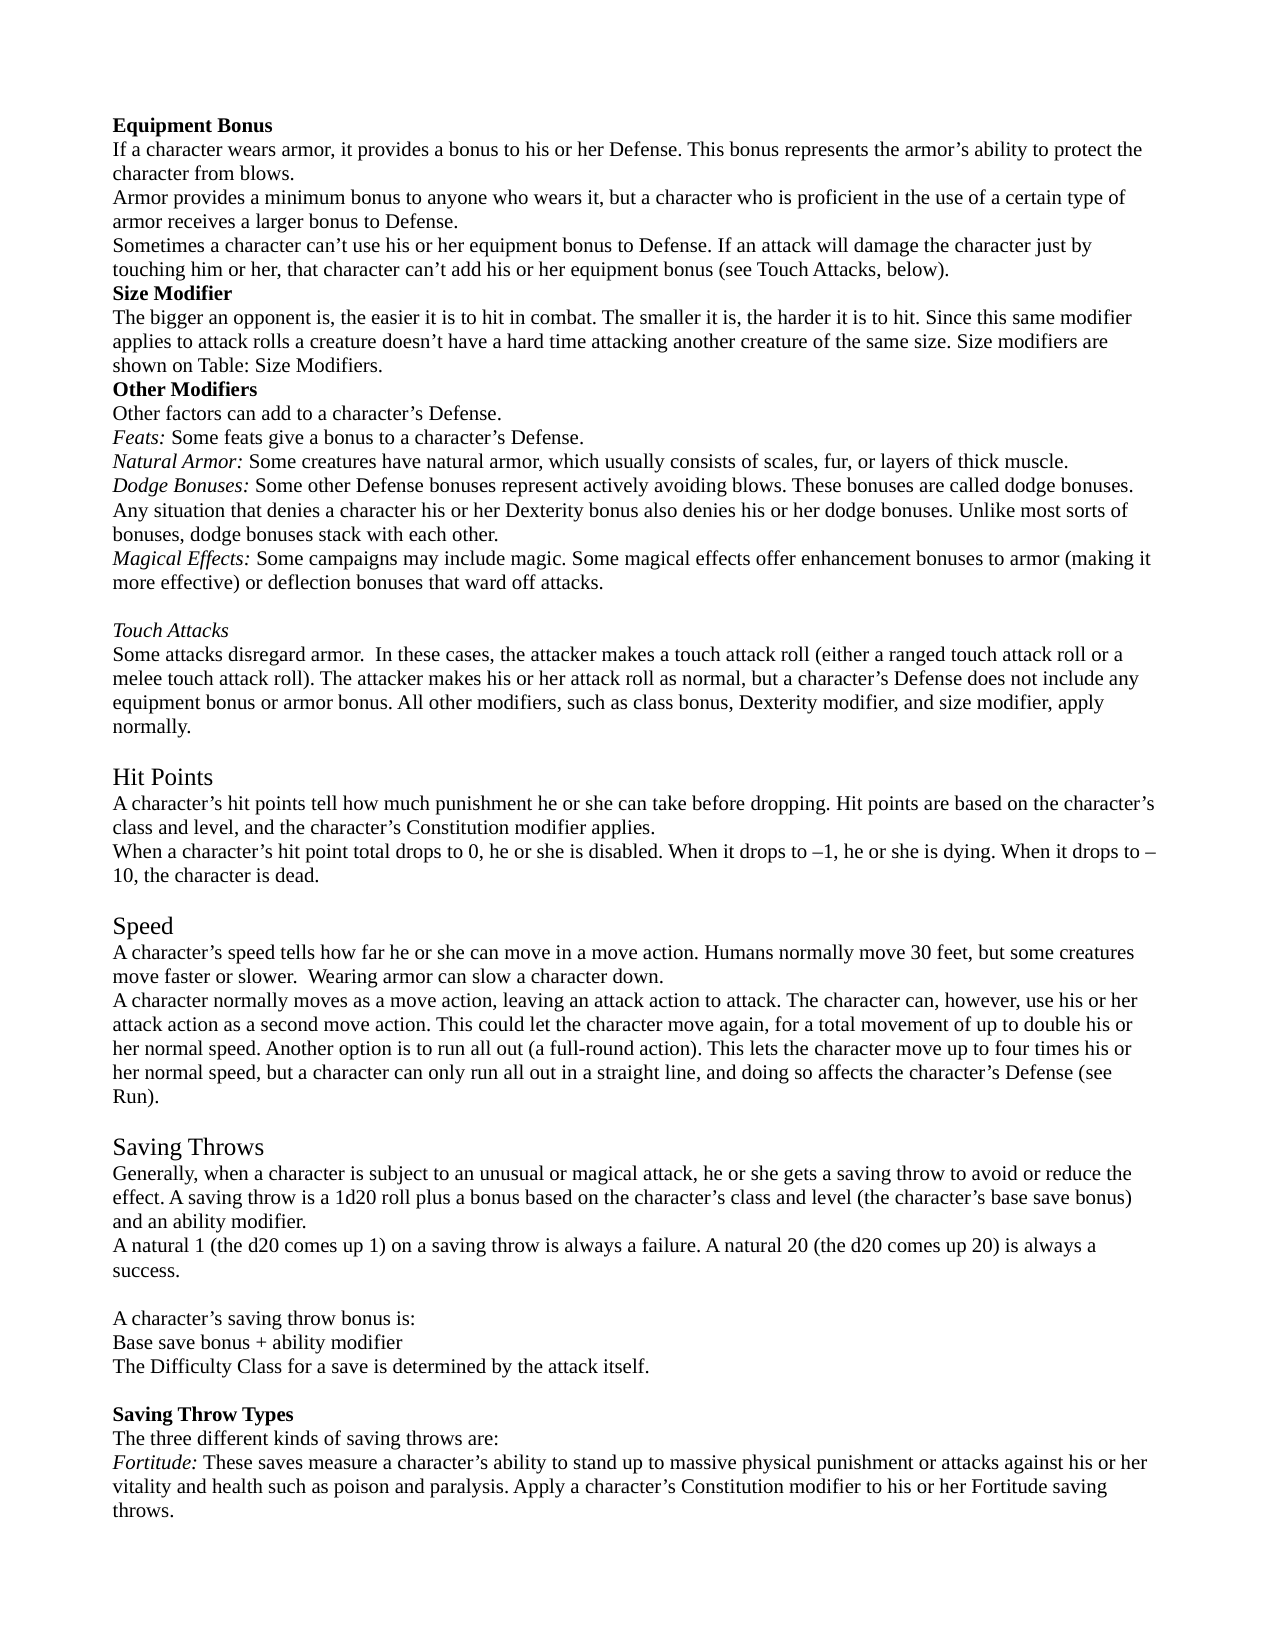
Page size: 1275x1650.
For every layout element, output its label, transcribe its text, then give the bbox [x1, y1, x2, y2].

text A character’s saving throw bonus is: [112, 1306, 1162, 1330]
subtitle Speed [112, 911, 1162, 940]
text Fortitude: These saves measure a character’s ability to stand up to massive physical punishment or attacks against his or her vitality and health such as poison and paralysis. Apply a character’s Constitution modifier to his or her Fortitude saving throws. [112, 1450, 1162, 1522]
subtitle Hit Points [112, 762, 1162, 791]
text Other factors can add to a character’s Defense. [112, 401, 1162, 425]
text Generally, when a character is subject to an unusual or magical attack, he or she gets a saving throw to avoid or reduce the effect. A saving throw is a 1d20 roll plus a bonus based on the character’s class and level (the character’s base save bonus) and an ability modifier. [112, 1161, 1162, 1233]
text A natural 1 (the d20 comes up 1) on a saving throw is always a failure. A natural 20 (the d20 comes up 20) is always a success. [112, 1233, 1162, 1282]
subtitle Other Modifiers [112, 377, 1162, 401]
text A character’s speed tells how far he or she can move in a move action. Humans normally move 30 feet, but some creatures move faster or slower. Wearing armor can slow a character down. [112, 940, 1162, 988]
subtitle Equipment Bonus [112, 112, 1162, 137]
text Some attacks disregard armor. In these cases, the attacker makes a touch attack roll (either a ranged touch attack roll or a melee touch attack roll). The attacker makes his or her attack roll as normal, but a character’s Defense does not include any equipment bonus or armor bonus. All other modifiers, such as class bonus, Dexterity modifier, and size modifier, apply normally. [112, 642, 1162, 738]
text Magical Effects: Some campaigns may include magic. Some magical effects offer enhancement bonuses to armor (making it more effective) or deflection bonuses that ward off attacks. [112, 546, 1162, 594]
text Armor provides a minimum bonus to anyone who wears it, but a character who is proficient in the use of a certain type of armor receives a larger bonus to Defense. [112, 185, 1162, 233]
text Sometimes a character can’t use his or her equipment bonus to Defense. If an attack will damage the character just by touching him or her, that character can’t add his or her equipment bonus (see Touch Attacks, below). [112, 233, 1162, 281]
text A character normally moves as a move action, leaving an attack action to attack. The character can, however, use his or her attack action as a second move action. This could let the character move again, for a total movement of up to double his or her normal speed. Another option is to run all out (a full-round action). This lets the character move up to four times his or her normal speed, but a character can only run all out in a straight line, and doing so affects the character’s Defense (see Run). [112, 988, 1162, 1108]
text Saving Throws [112, 1132, 1162, 1161]
text Dodge Bonuses: Some other Defense bonuses represent actively avoiding blows. These bonuses are called dodge bo­nus­es. Any situation that denies a character his or her Dexterity bonus also denies his or her dodge bonuses. Unlike most sorts of bonuses, dodge bonuses stack with each other. [112, 473, 1162, 546]
text Feats: Some feats give a bonus to a character’s Defense. [112, 425, 1162, 449]
text A character’s hit points tell how much punishment he or she can take before dropping. Hit points are based on the character’s class and level, and the character’s Constitution modifier applies. [112, 791, 1162, 839]
text When a character’s hit point total drops to 0, he or she is disabled. When it drops to –1, he or she is dying. When it drops to –10, the character is dead. [112, 839, 1162, 887]
text The bigger an opponent is, the easier it is to hit in combat. The smaller it is, the harder it is to hit. Since this same modifier applies to attack rolls a creature doesn’t have a hard time attacking another creature of the same size. Size modifiers are shown on Table: Size Modifiers. [112, 305, 1162, 377]
text If a character wears armor, it provides a bonus to his or her Defense. This bonus represents the armor’s ability to protect the character from blows. [112, 137, 1162, 185]
subtitle Saving Throw Types [112, 1402, 1162, 1426]
text Natural Armor: Some creatures have natural armor, which usually consists of scales, fur, or layers of thick muscle. [112, 449, 1162, 473]
text The Difficulty Class for a save is determined by the attack itself. [112, 1354, 1162, 1378]
subtitle Size Modifier [112, 281, 1162, 305]
text The three different kinds of saving throws are: [112, 1426, 1162, 1450]
text Base save bonus + ability modifier [112, 1330, 1162, 1354]
text Touch Attacks [112, 618, 1162, 642]
